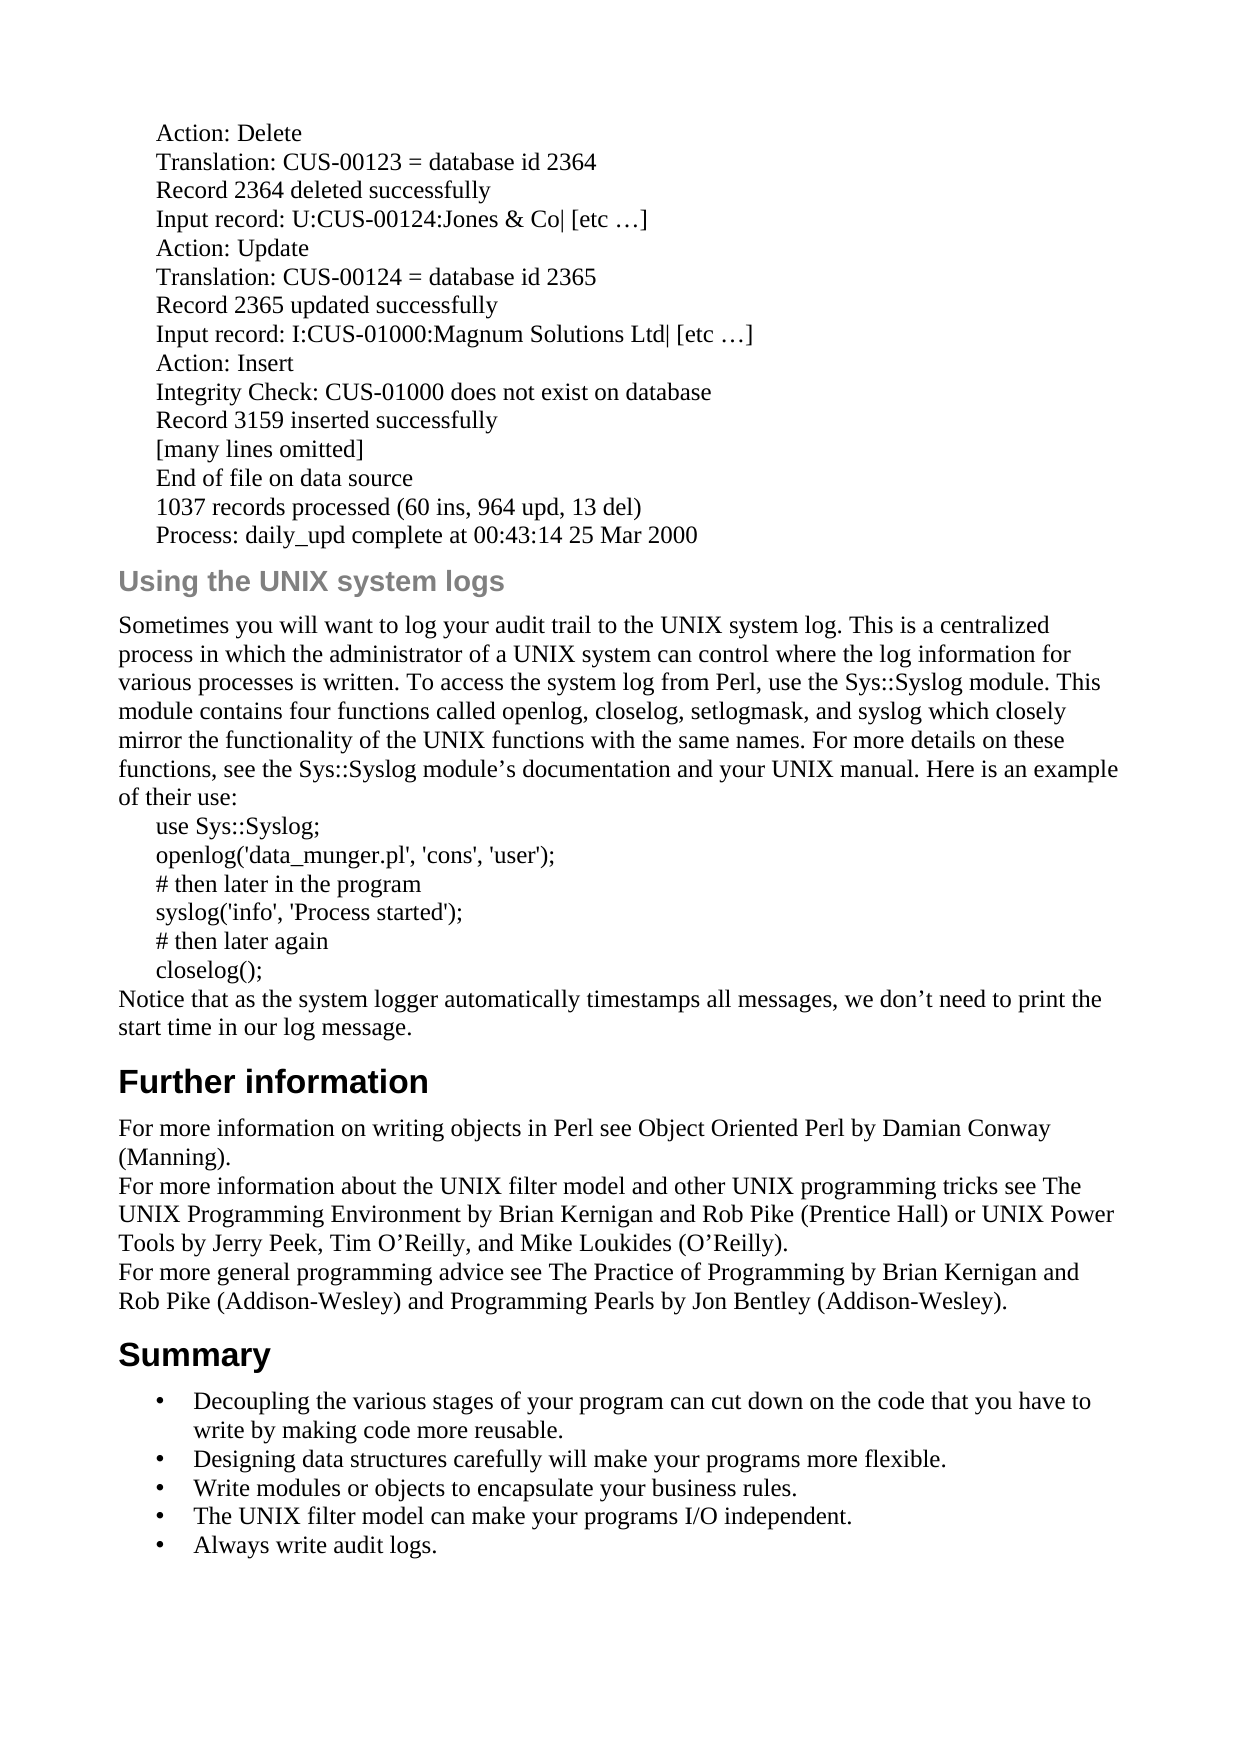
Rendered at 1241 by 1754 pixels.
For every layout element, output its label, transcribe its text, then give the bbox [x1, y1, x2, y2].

text For more information on writing objects in Perl see Object Oriented Perl by Damian Conway (Manning). [118, 1113, 1122, 1171]
text # then later in the program [118, 869, 1122, 897]
text # then later again [118, 926, 1122, 955]
subtitle Summary [118, 1335, 1122, 1374]
text End of file on data source [118, 463, 1122, 492]
text openlog('data_munger.pl', 'cons', 'user'); [118, 840, 1122, 869]
text Integrity Check: CUS-01000 does not exist on database [118, 377, 1122, 406]
list Designing data structures carefully will make your programs more flexible. [156, 1444, 1122, 1473]
text closelog(); [118, 955, 1122, 984]
text Record 2364 deleted successfully [118, 176, 1122, 204]
text [many lines omitted] [118, 434, 1122, 463]
text Process: daily_upd complete at 00:43:14 25 Mar 2000 [118, 521, 1122, 549]
text For more information about the UNIX filter model and other UNIX programming tricks see The UNIX Programming Environment by Brian Kernigan and Rob Pike (Prentice Hall) or UNIX Power Tools by Jerry Peek, Tim O’Reilly, and Mike Loukides (O’Reilly). [118, 1171, 1122, 1257]
list Always write audit logs. [156, 1530, 1122, 1559]
text Translation: CUS-00124 = database id 2365 [118, 262, 1122, 291]
subtitle Using the UNIX system logs [118, 564, 1122, 597]
subtitle Further information [118, 1062, 1122, 1101]
text Sometimes you will want to log your audit trail to the UNIX system log. This is a centralized process in which the administrator of a UNIX system can control where the log information for various processes is written. To access the system log from Perl, use the Sys::Syslog module. This module contains four functions called openlog, closelog, setlogmask, and syslog which closely mirror the functionality of the UNIX functions with the same names. For more details on these functions, see the Sys::Syslog module’s documentation and your UNIX manual. Here is an example of their use: [118, 610, 1122, 811]
list The UNIX filter model can make your programs I/O independent. [156, 1501, 1122, 1530]
text syslog('info', 'Process started'); [118, 897, 1122, 926]
text Input record: I:CUS-01000:Magnum Solutions Ltd| [etc …] [118, 319, 1122, 348]
text Translation: CUS-00123 = database id 2364 [118, 147, 1122, 176]
text Record 3159 inserted successfully [118, 406, 1122, 434]
list Write modules or objects to encapsulate your business rules. [156, 1473, 1122, 1501]
text Input record: U:CUS-00124:Jones & Co| [etc …] [118, 204, 1122, 233]
text Action: Delete [118, 118, 1122, 147]
text Action: Update [118, 233, 1122, 262]
text Action: Insert [118, 348, 1122, 377]
text Record 2365 updated successfully [118, 291, 1122, 319]
text Notice that as the system logger automatically timestamps all messages, we don’t need to print the start time in our log message. [118, 984, 1122, 1041]
text 1037 records processed (60 ins, 964 upd, 13 del) [118, 492, 1122, 521]
list Decoupling the various stages of your program can cut down on the code that you have to write by making code more reusable. [156, 1386, 1122, 1444]
text For more general programming advice see The Practice of Programming by Brian Kernigan and Rob Pike (Addison-Wesley) and Programming Pearls by Jon Bentley (Addison-Wesley). [118, 1257, 1122, 1314]
text use Sys::Syslog; [118, 811, 1122, 840]
